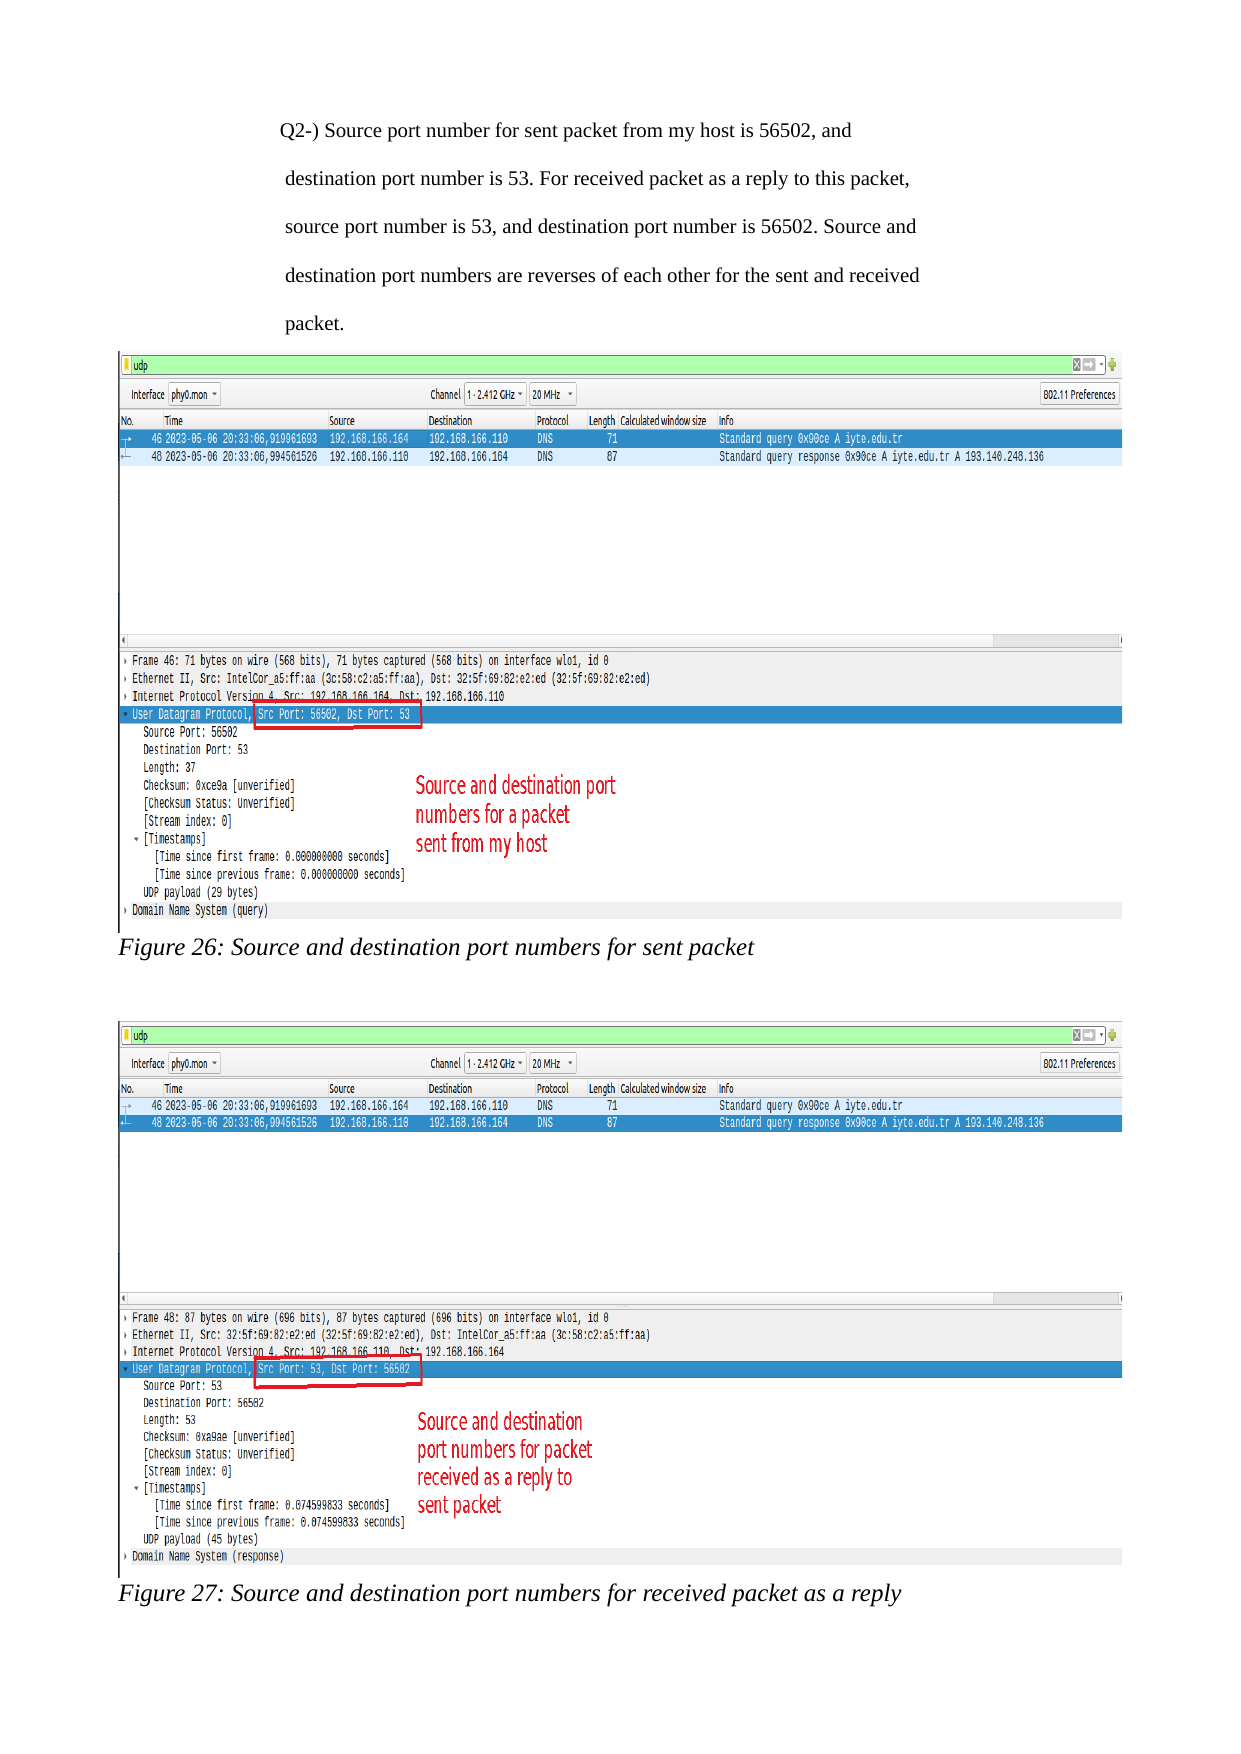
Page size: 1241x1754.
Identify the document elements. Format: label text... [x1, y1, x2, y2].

picture [118, 1021, 1123, 1578]
text Q2-) Source port number for sent packet from my host is 56502, and [118, 118, 1122, 142]
picture [118, 351, 1123, 933]
text source port number is 53, and destination port number is 56502. Source and [118, 214, 1122, 238]
text Figure 27: Source and destination port numbers for received packet as a reply [118, 1578, 1122, 1607]
text Figure 26: Source and destination port numbers for sent packet [118, 933, 1122, 961]
text packet. [118, 311, 1122, 335]
text destination port numbers are reverses of each other for the sent and received [118, 262, 1122, 287]
text destination port number is 53. For received packet as a reply to this packet, [118, 166, 1122, 190]
